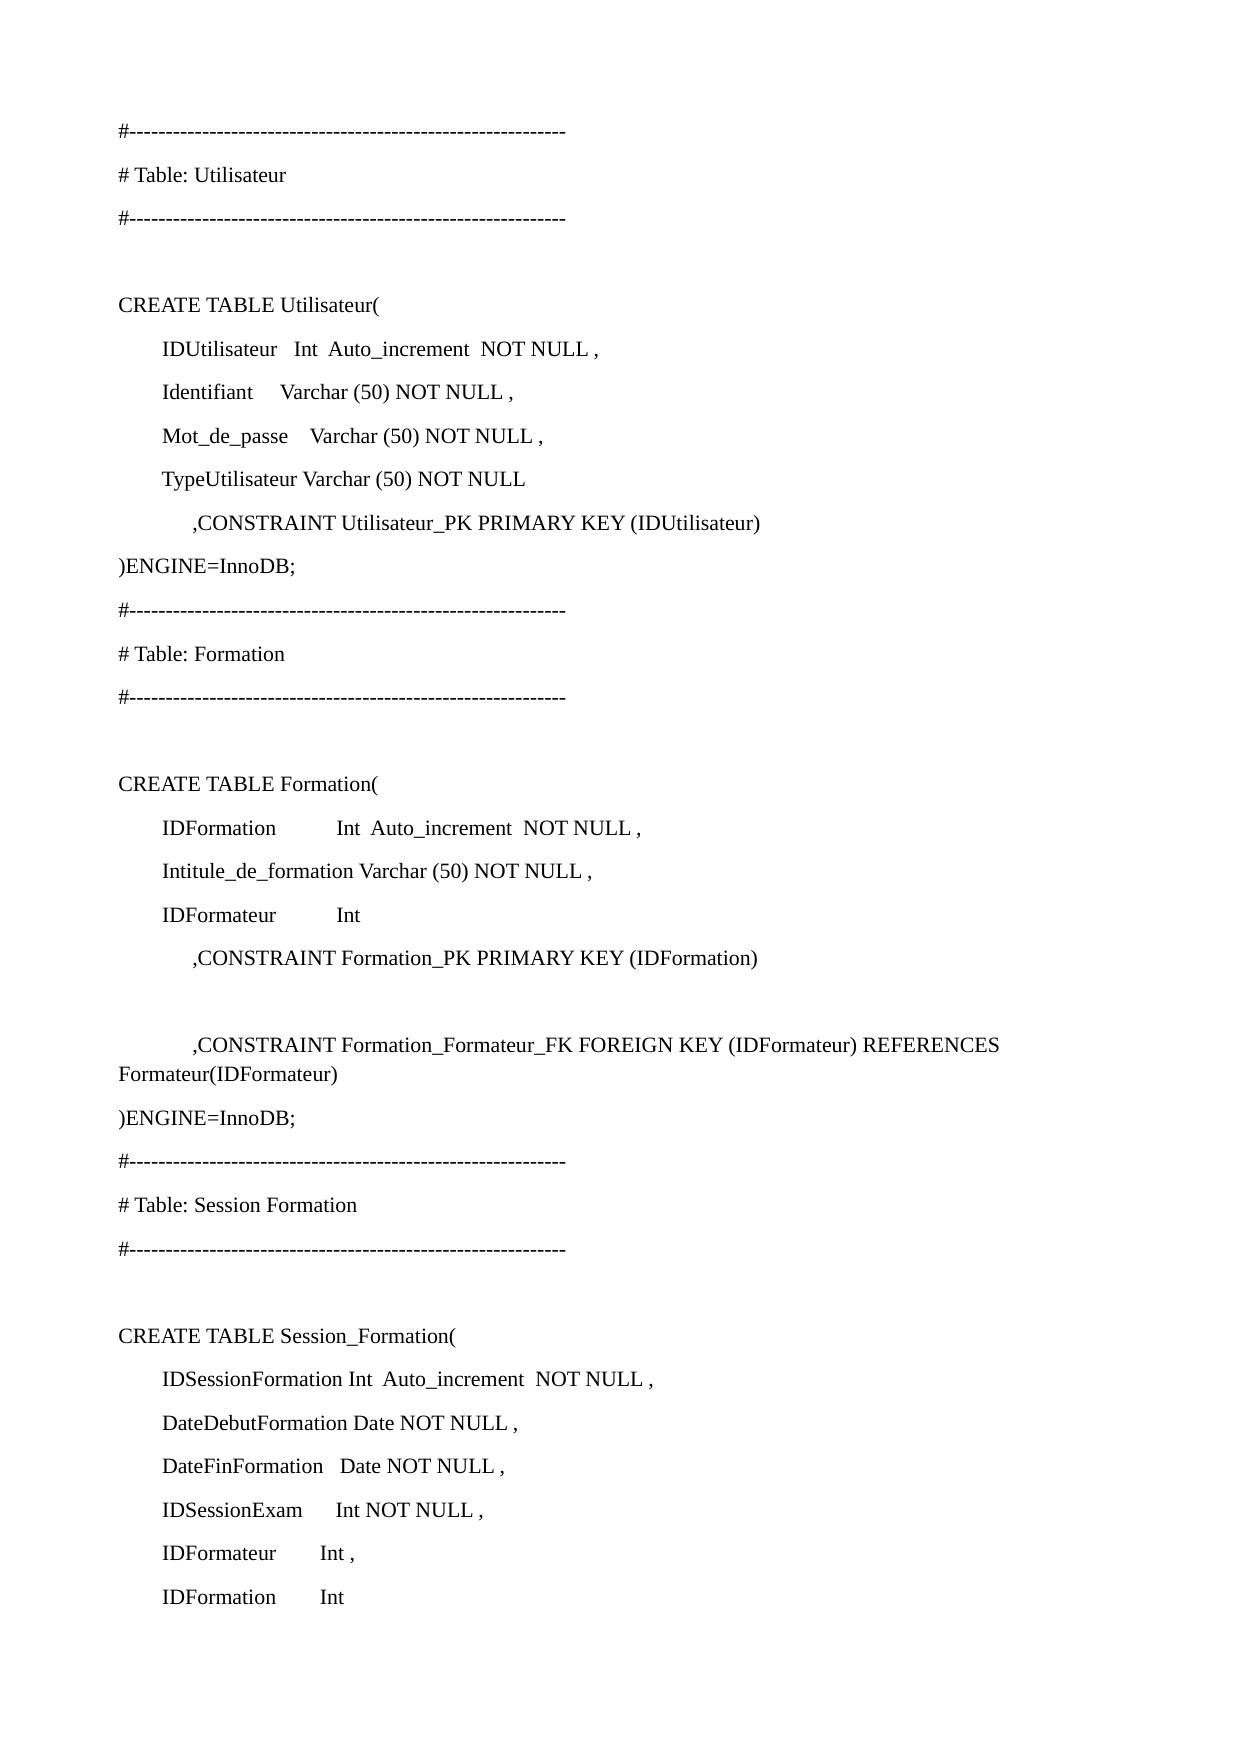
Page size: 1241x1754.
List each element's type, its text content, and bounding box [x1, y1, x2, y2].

text IDUtilisateur Int Auto_increment NOT NULL , [118, 336, 1122, 361]
text IDSessionFormation Int Auto_increment NOT NULL , [118, 1366, 1122, 1391]
text #------------------------------------------------------------ [118, 118, 1122, 143]
text #------------------------------------------------------------ [118, 205, 1122, 230]
text # Table: Session Formation [118, 1192, 1122, 1217]
text #------------------------------------------------------------ [118, 1236, 1122, 1261]
text ,CONSTRAINT Formation_PK PRIMARY KEY (IDFormation) [118, 945, 1122, 971]
text #------------------------------------------------------------ [118, 684, 1122, 709]
text DateFinFormation Date NOT NULL , [118, 1453, 1122, 1478]
text CREATE TABLE Formation( [118, 771, 1122, 796]
text IDFormation Int [118, 1584, 1122, 1609]
text DateDebutFormation Date NOT NULL , [118, 1410, 1122, 1435]
text ,CONSTRAINT Formation_Formateur_FK FOREIGN KEY (IDFormateur) REFERENCES Formateur(IDFormateur) [118, 1032, 1122, 1087]
text IDFormateur Int , [118, 1540, 1122, 1566]
text ,CONSTRAINT Utilisateur_PK PRIMARY KEY (IDUtilisateur) [118, 510, 1122, 535]
text Identifiant Varchar (50) NOT NULL , [118, 379, 1122, 404]
text Intitule_de_formation Varchar (50) NOT NULL , [118, 858, 1122, 883]
text CREATE TABLE Session_Formation( [118, 1323, 1122, 1348]
text # Table: Utilisateur [118, 162, 1122, 187]
text )ENGINE=InnoDB; [118, 553, 1122, 579]
text #------------------------------------------------------------ [118, 1148, 1122, 1174]
text IDFormation Int Auto_increment NOT NULL , [118, 815, 1122, 840]
text #------------------------------------------------------------ [118, 597, 1122, 622]
text IDFormateur Int [118, 902, 1122, 927]
text TypeUtilisateur Varchar (50) NOT NULL [118, 466, 1122, 492]
text )ENGINE=InnoDB; [118, 1105, 1122, 1130]
text # Table: Formation [118, 641, 1122, 666]
text CREATE TABLE Utilisateur( [118, 292, 1122, 317]
text Mot_de_passe Varchar (50) NOT NULL , [118, 423, 1122, 448]
text IDSessionExam Int NOT NULL , [118, 1497, 1122, 1522]
